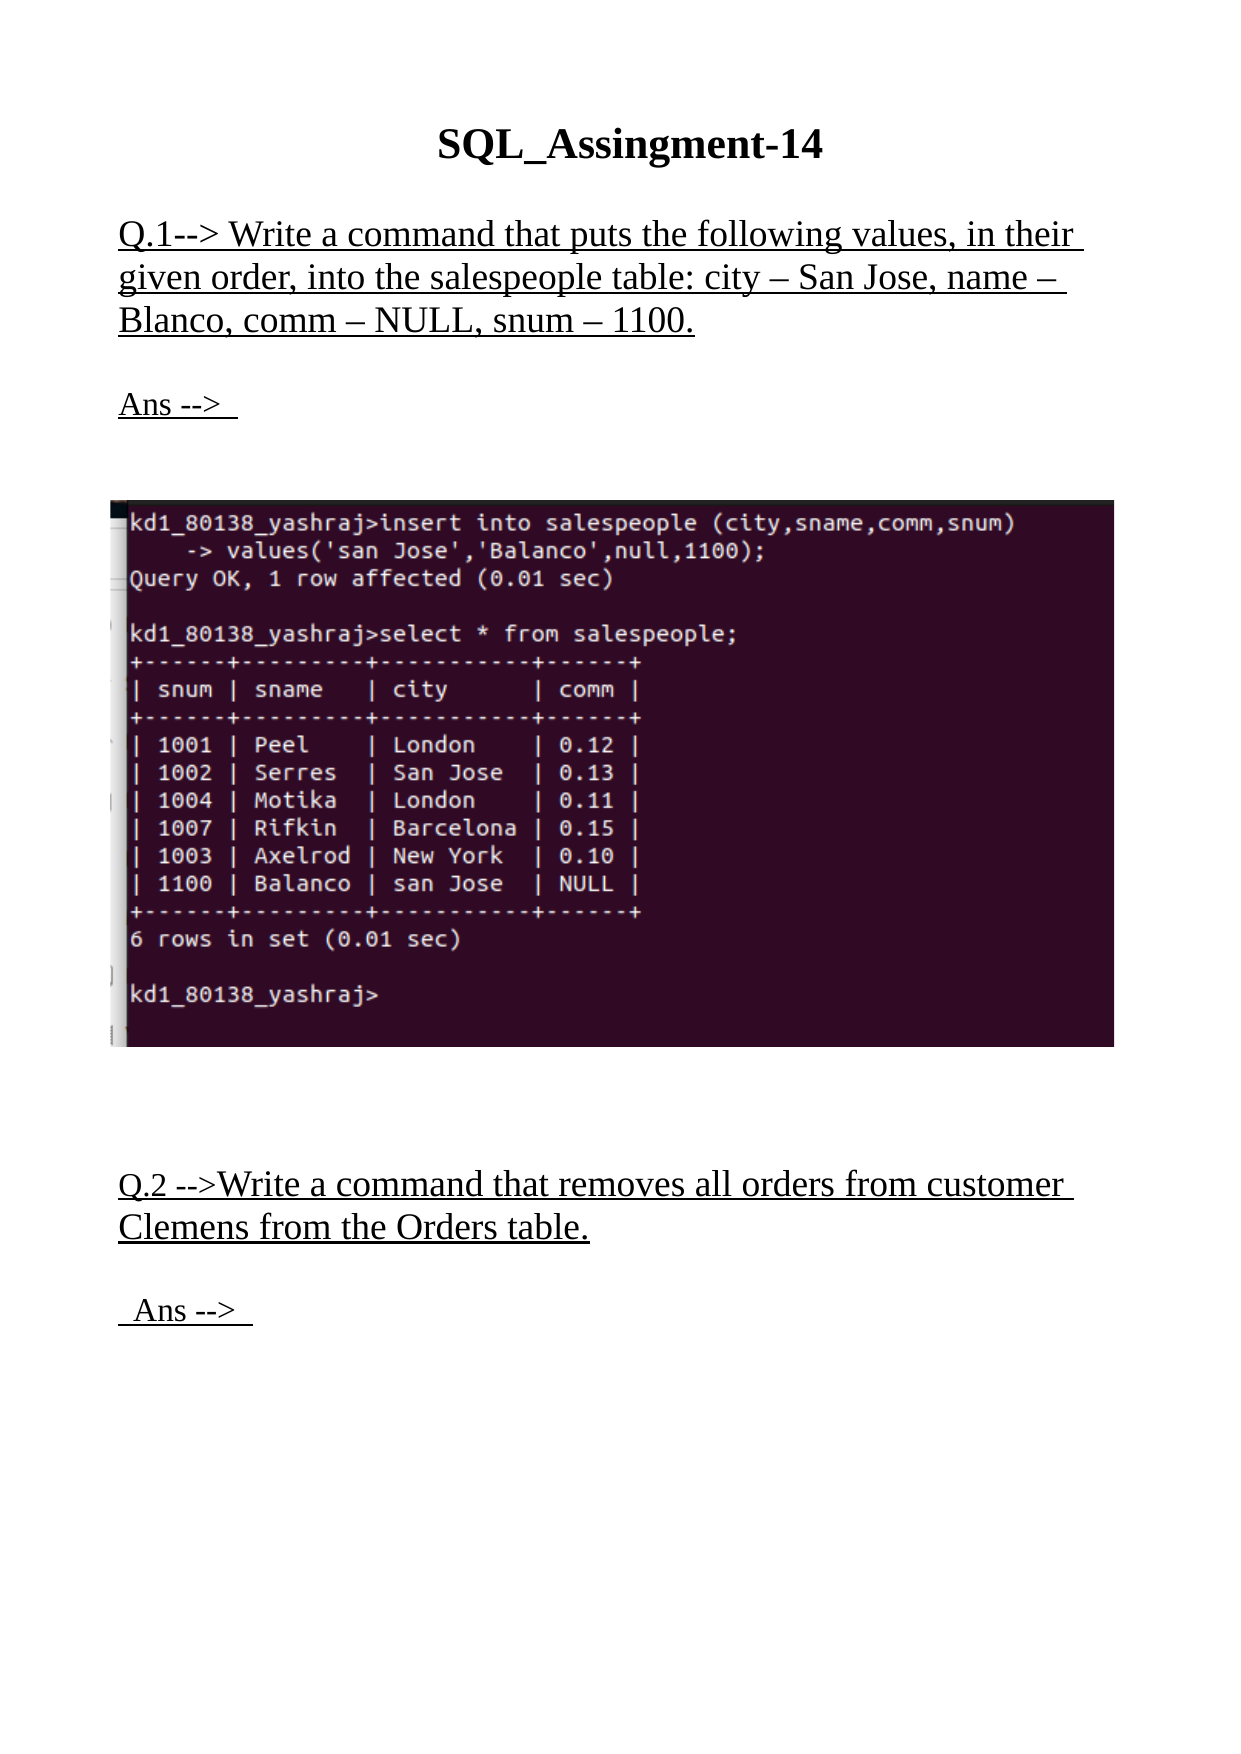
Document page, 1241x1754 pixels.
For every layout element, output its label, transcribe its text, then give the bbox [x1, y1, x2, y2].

text Q.1--> Write a command that puts the following values, in their given order, into the salespeople table: city – San Jose, name – Blanco, comm – NULL, snum – 1100. [118, 212, 1122, 341]
text Q.2 -->Write a command that removes all orders from customer Clemens from the Orders table. [118, 1161, 1122, 1247]
text Ans --> [118, 384, 1122, 422]
text SQL_Assingment-14 [118, 118, 1122, 168]
text Ans --> [118, 1291, 1122, 1329]
picture [110, 500, 1115, 1047]
